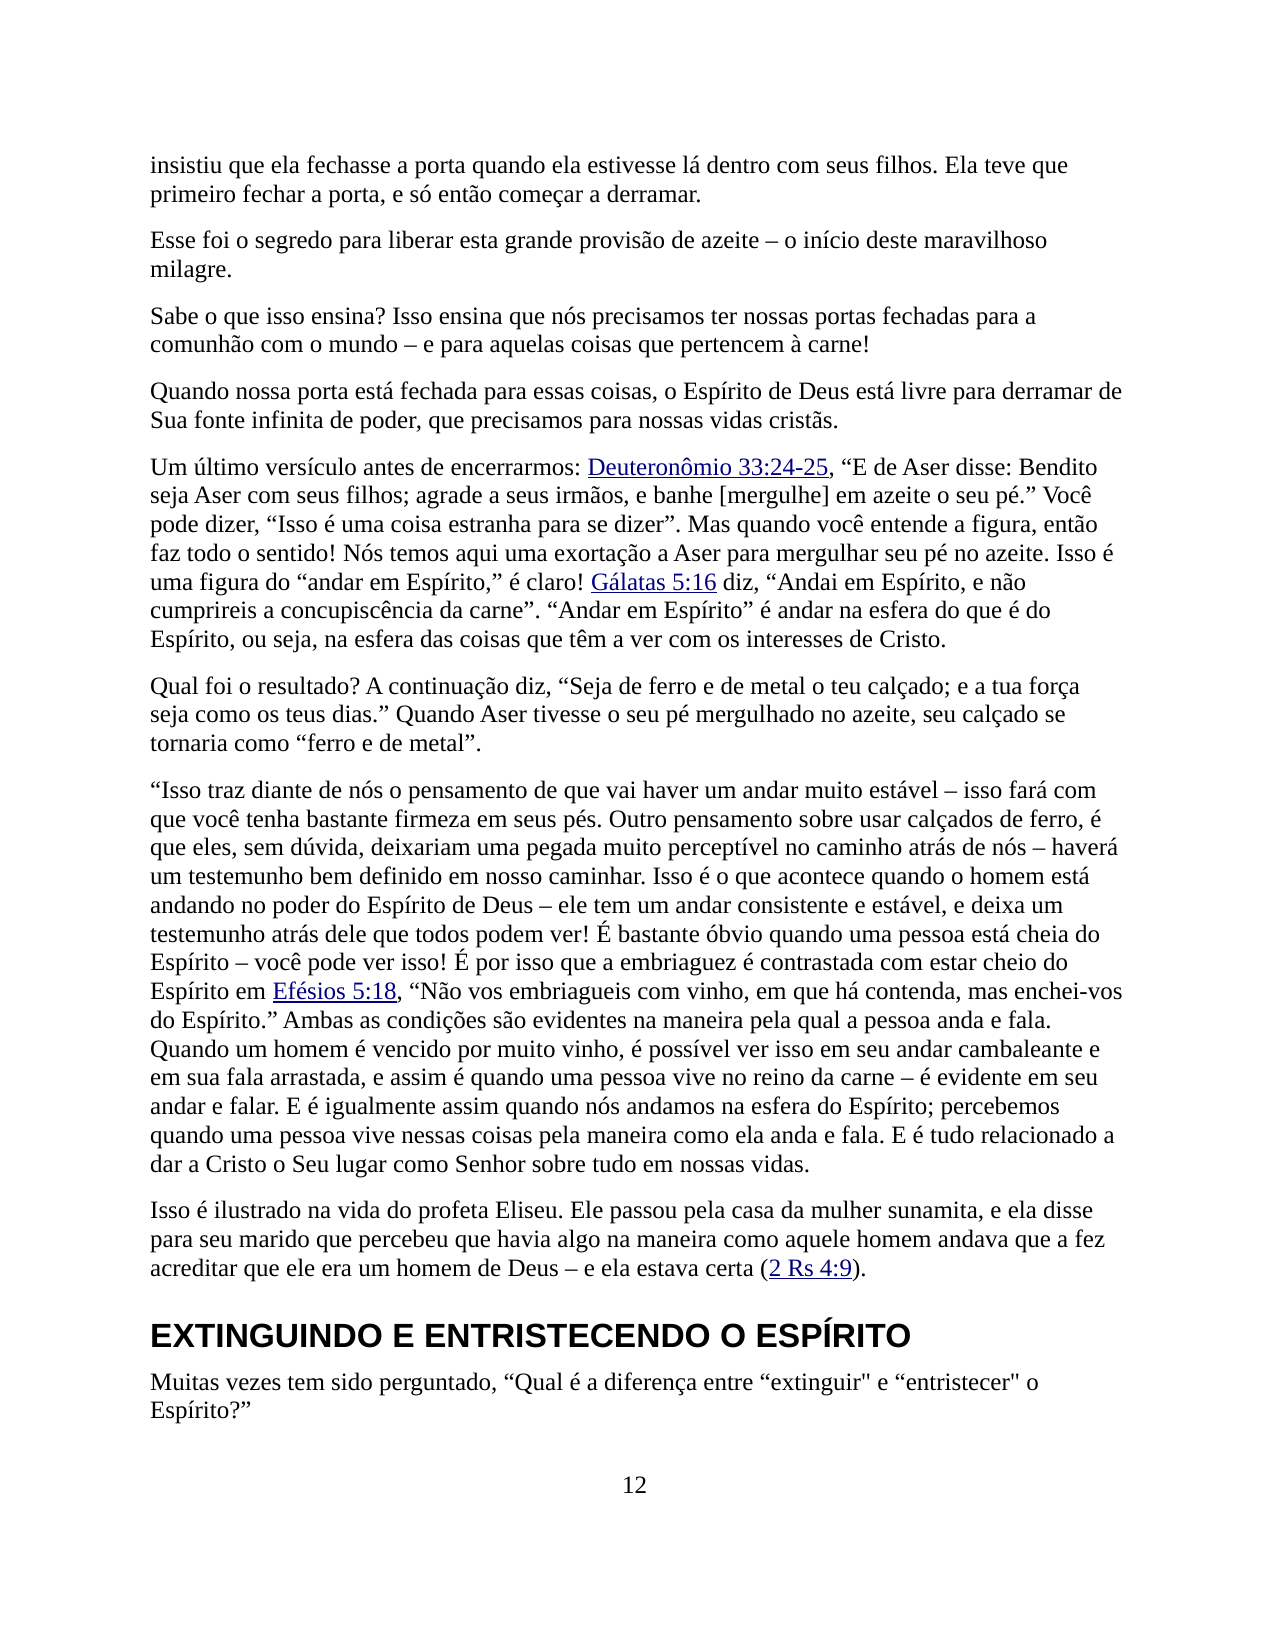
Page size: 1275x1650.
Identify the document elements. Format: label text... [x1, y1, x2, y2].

text Um último versículo antes de encerrarmos: Deuteronômio 33:24-25, “E de Aser disse: Bendito seja Aser com seus filhos; agrade a seus irmãos, e banhe [mergulhe] em azeite o seu pé.” Você pode dizer, “Isso é uma coisa estranha para se dizer”. Mas quando você entende a figura, então faz todo o sentido! Nós temos aqui uma exortação a Aser para mergulhar seu pé no azeite. Isso é uma figura do “andar em Espírito,” é claro! Gálatas 5:16 diz, “Andai em Espírito, e não cumprireis a concupiscência da carne”. “Andar em Espírito” é andar na esfera do que é do Espírito, ou seja, na esfera das coisas que têm a ver com os interesses de Cristo. [150, 452, 1125, 653]
text Muitas vezes tem sido perguntado, “Qual é a diferença entre “extinguir" e “entristecer" o Espírito?” [150, 1367, 1125, 1424]
text Isso é ilustrado na vida do profeta Eliseu. Ele passou pela casa da mulher sunamita, e ela disse para seu marido que percebeu que havia algo na maneira como aquele homem andava que a fez acreditar que ele era um homem de Deus – e ela estava certa (2 Rs 4:9). [150, 1195, 1125, 1282]
subtitle EXTINGUINDO E ENTRISTECENDO O ESPÍRITO [150, 1316, 1125, 1354]
text Quando nossa porta está fechada para essas coisas, o Espírito de Deus está livre para derramar de Sua fonte infinita de poder, que precisamos para nossas vidas cristãs. [150, 376, 1125, 434]
text Esse foi o segredo para liberar esta grande provisão de azeite – o início deste maravilhoso milagre. [150, 225, 1125, 283]
text Qual foi o resultado? A continuação diz, “Seja de ferro e de metal o teu calçado; e a tua força seja como os teus dias.” Quando Aser tivesse o seu pé mergulhado no azeite, seu calçado se tornaria como “ferro e de metal”. [150, 671, 1125, 757]
text Sabe o que isso ensina? Isso ensina que nós precisamos ter nossas portas fechadas para a comunhão com o mundo – e para aquelas coisas que pertencem à carne! [150, 301, 1125, 358]
text “Isso traz diante de nós o pensamento de que vai haver um andar muito estável – isso fará com que você tenha bastante firmeza em seus pés. Outro pensamento sobre usar calçados de ferro, é que eles, sem dúvida, deixariam uma pegada muito perceptível no caminho atrás de nós – haverá um testemunho bem definido em nosso caminhar. Isso é o que acontece quando o homem está andando no poder do Espírito de Deus – ele tem um andar consistente e estável, e deixa um testemunho atrás dele que todos podem ver! É bastante óbvio quando uma pessoa está cheia do Espírito – você pode ver isso! É por isso que a embriaguez é contrastada com estar cheio do Espírito em Efésios 5:18, “Não vos embriagueis com vinho, em que há contenda, mas enchei-vos do Espírito.” Ambas as condições são evidentes na maneira pela qual a pessoa anda e fala. Quando um homem é vencido por muito vinho, é possível ver isso em seu andar cambaleante e em sua fala arrastada, e assim é quando uma pessoa vive no reino da carne – é evidente em seu andar e falar. E é igualmente assim quando nós andamos na esfera do Espírito; percebemos quando uma pessoa vive nessas coisas pela maneira como ela anda e fala. E é tudo relacionado a dar a Cristo o Seu lugar como Senhor sobre tudo em nossas vidas. [150, 775, 1125, 1177]
text insistiu que ela fechasse a porta quando ela estivesse lá dentro com seus filhos. Ela teve que primeiro fechar a porta, e só então começar a derramar. [150, 150, 1125, 207]
